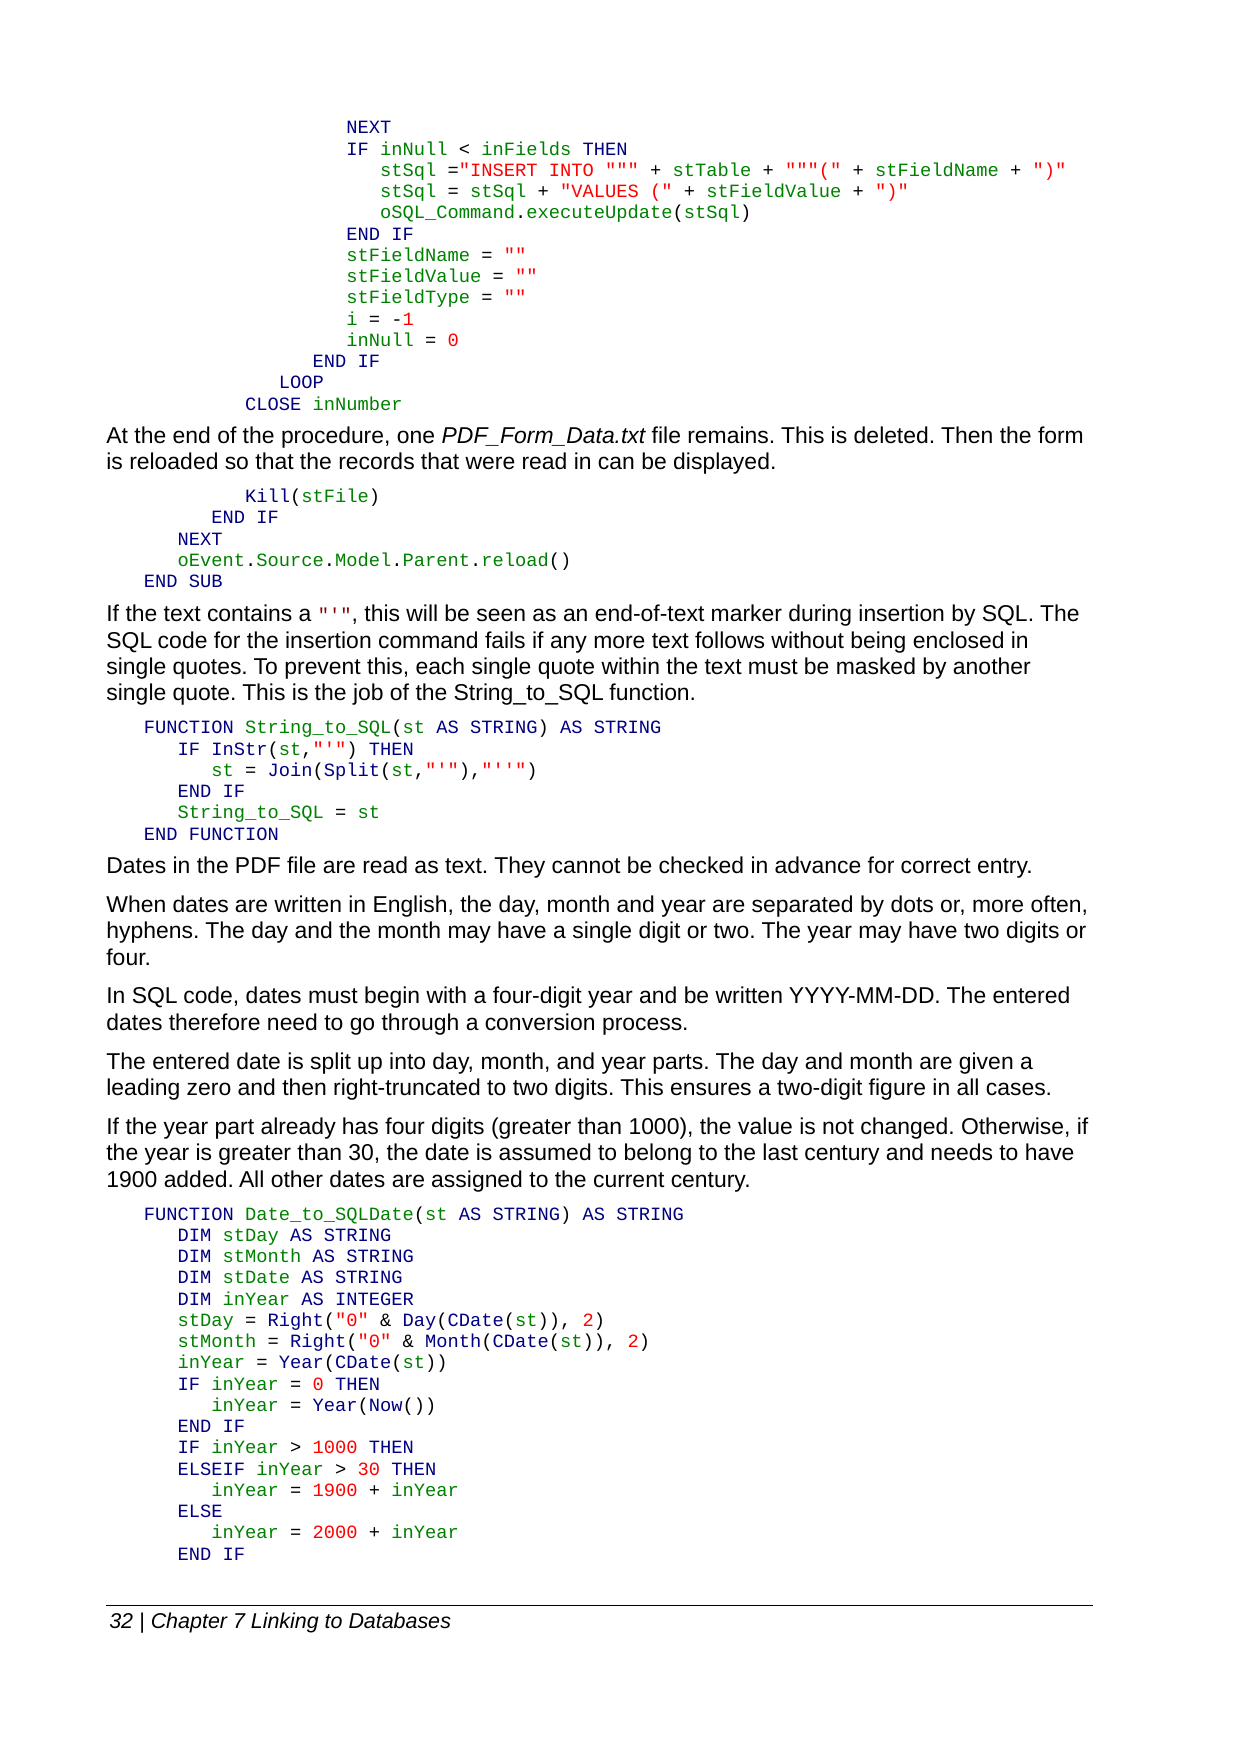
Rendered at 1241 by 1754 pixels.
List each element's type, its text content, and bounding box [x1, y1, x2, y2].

text ELSEIF inYear > 30 THEN [144, 1459, 1093, 1481]
text i = -1 [144, 309, 1093, 331]
text The entered date is split up into day, month, and year parts. The day and month are given a leading zero and then right-truncated to two digits. This ensures a two-digit figure in all cases. [106, 1048, 1093, 1100]
text inYear = Year(Now()) [144, 1396, 1093, 1417]
text IF inYear > 1000 THEN [144, 1438, 1093, 1459]
text IF inNull < inFields THEN [144, 139, 1093, 161]
text oEvent.Source.Model.Parent.reload() [144, 551, 1093, 572]
text stFieldName = "" [144, 246, 1093, 267]
text END IF [144, 352, 1093, 373]
text END IF [144, 1544, 1093, 1566]
text When dates are written in English, the day, month and year are separated by dots or, more often, hyphens. The day and the month may have a single digit or two. The year may have two digits or four. [106, 891, 1093, 970]
text NEXT [144, 529, 1093, 551]
text LOOP [144, 373, 1093, 394]
text END IF [144, 508, 1093, 529]
text ELSE [144, 1502, 1093, 1523]
text DIM stDay AS STRING [144, 1226, 1093, 1247]
text END IF [144, 782, 1093, 803]
text If the text contains a "'", this will be seen as an end-of-text marker during insertion by SQL. The SQL code for the insertion command fails if any more text follows without being enclosed in single quotes. To prevent this, each single quote within the text must be masked by another single quote. This is the job of the String_to_SQL function. [106, 599, 1093, 706]
text END SUB [144, 572, 1093, 593]
text At the end of the procedure, one PDF_Form_Data.txt file remains. This is deleted. Then the form is reloaded so that the records that were read in can be displayed. [106, 422, 1093, 474]
text inYear = Year(CDate(st)) [144, 1353, 1093, 1374]
text stFieldValue = "" [144, 267, 1093, 288]
text If the year part already has four digits (greater than 1000), the value is not changed. Otherwise, if the year is greater than 30, the date is assumed to belong to the last century and needs to have 1900 added. All other dates are assigned to the current century. [106, 1113, 1093, 1192]
text IF InStr(st,"'") THEN [144, 739, 1093, 761]
text Dates in the PDF file are read as text. They cannot be checked in advance for correct entry. [106, 852, 1093, 878]
text DIM stMonth AS STRING [144, 1247, 1093, 1268]
text END IF [144, 1417, 1093, 1438]
text oSQL_Command.executeUpdate(stSql) [144, 203, 1093, 224]
text NEXT [144, 118, 1093, 139]
text stMonth = Right("0" & Month(CDate(st)), 2) [144, 1332, 1093, 1353]
text stDay = Right("0" & Day(CDate(st)), 2) [144, 1311, 1093, 1332]
text stSql = stSql + "VALUES (" + stFieldValue + ")" [144, 182, 1093, 203]
text DIM stDate AS STRING [144, 1268, 1093, 1289]
text inYear = 1900 + inYear [144, 1481, 1093, 1502]
text In SQL code, dates must begin with a four-digit year and be written YYYY-MM-DD. The entered dates therefore need to go through a conversion process. [106, 982, 1093, 1035]
text String_to_SQL = st [144, 803, 1093, 824]
text inNull = 0 [144, 331, 1093, 352]
text FUNCTION String_to_SQL(st AS STRING) AS STRING [144, 718, 1093, 739]
text DIM inYear AS INTEGER [144, 1289, 1093, 1311]
text stSql ="INSERT INTO """ + stTable + """(" + stFieldName + ")" [144, 161, 1093, 182]
text CLOSE inNumber [144, 394, 1093, 416]
text inYear = 2000 + inYear [144, 1523, 1093, 1544]
text END IF [144, 224, 1093, 246]
text Kill(stFile) [144, 487, 1093, 508]
text st = Join(Split(st,"'"),"''") [144, 761, 1093, 782]
text END FUNCTION [144, 824, 1093, 846]
text IF inYear = 0 THEN [144, 1374, 1093, 1396]
text FUNCTION Date_to_SQLDate(st AS STRING) AS STRING [144, 1204, 1093, 1226]
text stFieldType = "" [144, 288, 1093, 309]
